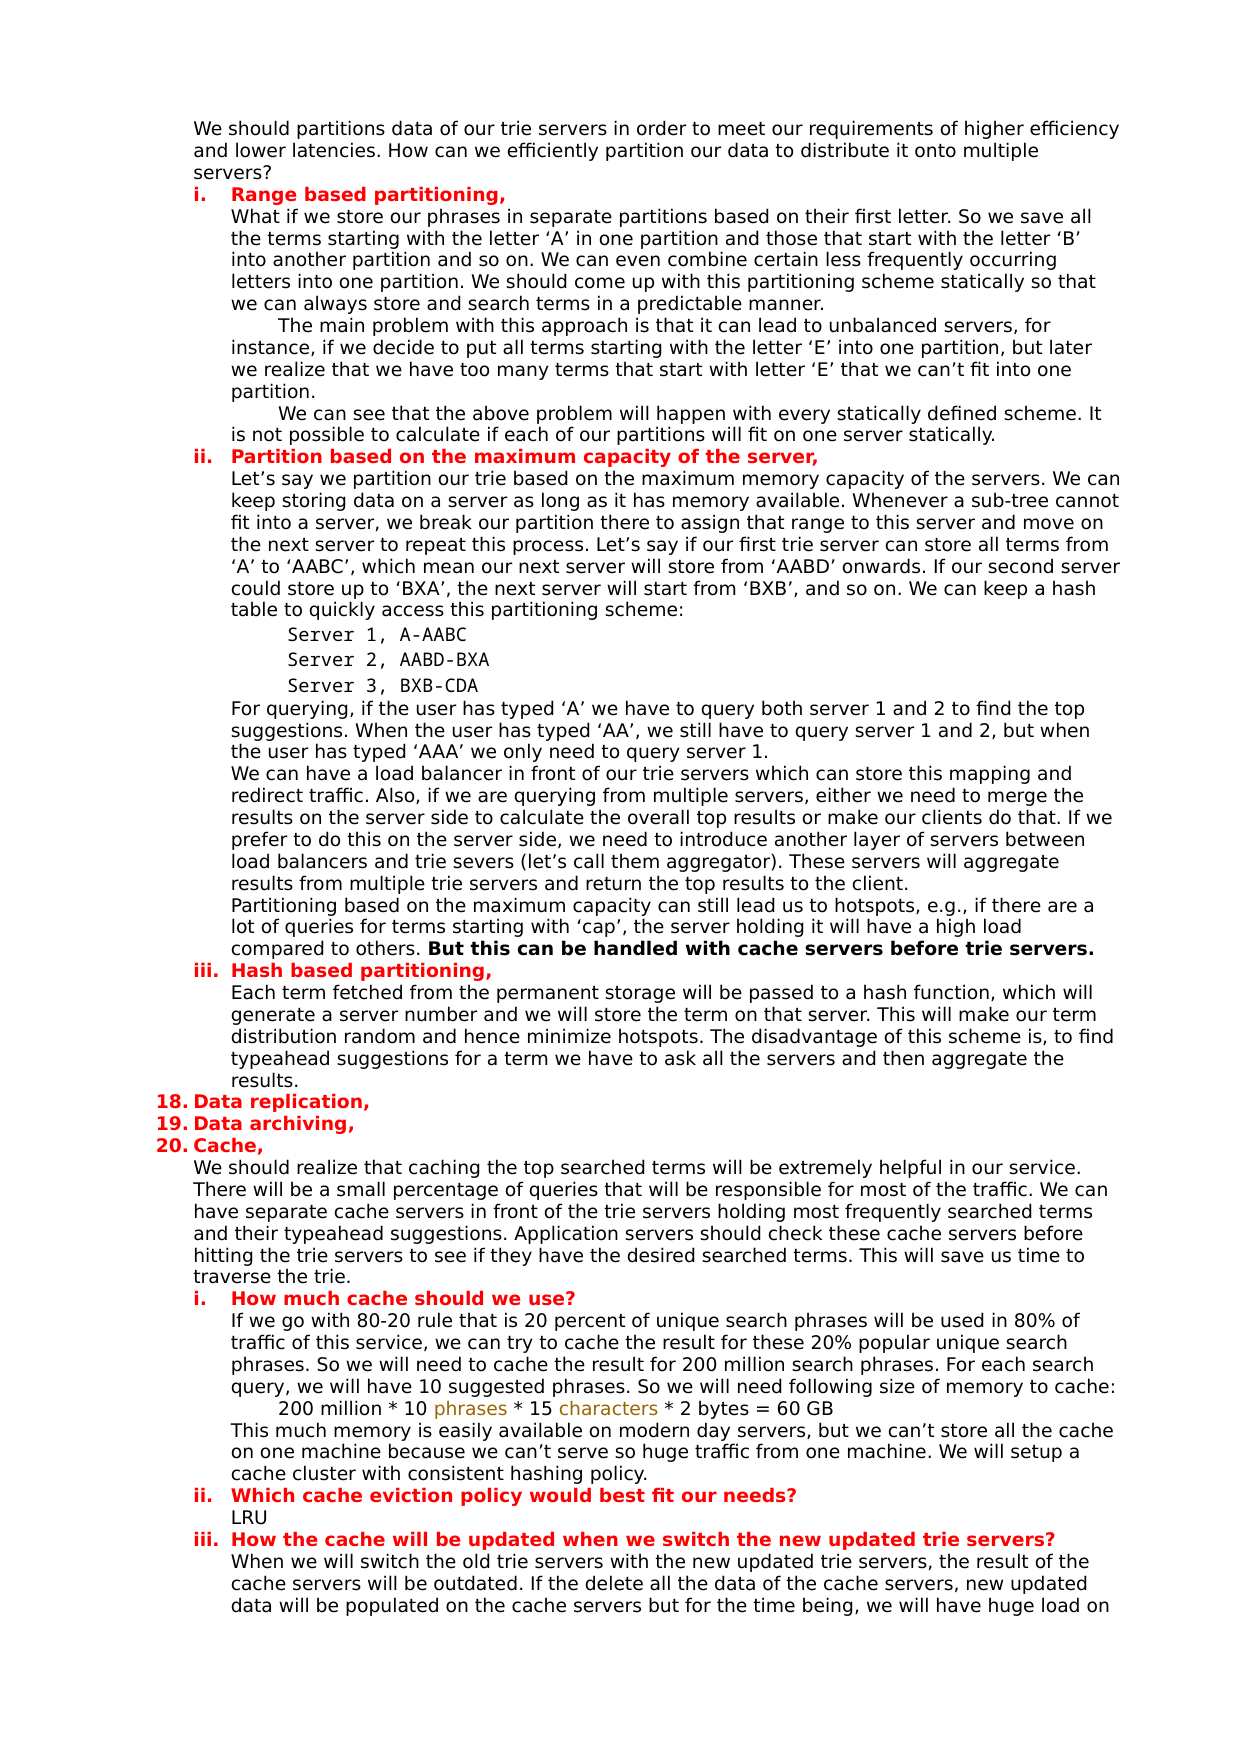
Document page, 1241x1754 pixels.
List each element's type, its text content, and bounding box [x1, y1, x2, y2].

list Which cache eviction policy would best fit our needs? [193, 1485, 1122, 1507]
list We can have a load balancer in front of our trie servers which can store this mapping and redirect traffic. Also, if we are querying from multiple servers, either we need to merge the results on the server side to calculate the overall top results or make our clients do that. If we prefer to do this on the server side, we need to introduce another layer of servers between load balancers and trie severs (let’s call them aggregator). These servers will aggregate results from multiple trie servers and return the top results to the client. [193, 763, 1122, 895]
list We should partitions data of our trie servers in order to meet our requirements of higher efficiency and lower latencies. How can we efficiently partition our data to distribute it onto multiple servers? [156, 118, 1122, 184]
list When we will switch the old trie servers with the new updated trie servers, the result of the cache servers will be outdated. If the delete all the data of the cache servers, new updated data will be populated on the cache servers but for the time being, we will have huge load on [193, 1551, 1122, 1617]
list Data replication, [156, 1092, 1122, 1113]
list For querying, if the user has typed ‘A’ we have to query both server 1 and 2 to find the top suggestions. When the user has typed ‘AA’, we still have to query server 1 and 2, but when the user has typed ‘AAA’ we only need to query server 1. [193, 698, 1122, 763]
list If we go with 80-20 rule that is 20 percent of unique search phrases will be used in 80% of traffic of this service, we can try to cache the result for these 20% popular unique search phrases. So we will need to cache the result for 200 million search phrases. For each search query, we will have 10 suggested phrases. So we will need following size of memory to cache: [193, 1310, 1122, 1398]
list Server 3, BXB-CDA [193, 672, 1122, 698]
list This much memory is easily available on modern day servers, but we can’t store all the cache on one machine because we can’t serve so huge traffic from one machine. We will setup a cache cluster with consistent hashing policy. [193, 1420, 1122, 1485]
list What if we store our phrases in separate partitions based on their first letter. So we save all the terms starting with the letter ‘A’ in one partition and those that start with the letter ‘B’ into another partition and so on. We can even combine certain less frequently occurring letters into one partition. We should come up with this partitioning scheme statically so that we can always store and search terms in a predictable manner. [193, 206, 1122, 315]
list 200 million * 10 phrases * 15 characters * 2 bytes = 60 GB [193, 1398, 1122, 1420]
list Cache, [156, 1135, 1122, 1157]
list We can see that the above problem will happen with every statically defined scheme. It is not possible to calculate if each of our partitions will fit on one server statically. [193, 402, 1122, 446]
list How much cache should we use? [193, 1288, 1122, 1310]
list Partition based on the maximum capacity of the server, [193, 446, 1122, 468]
list The main problem with this approach is that it can lead to unbalanced servers, for instance, if we decide to put all terms starting with the letter ‘E’ into one partition, but later we realize that we have too many terms that start with letter ‘E’ that we can’t fit into one partition. [193, 315, 1122, 402]
list How the cache will be updated when we switch the new updated trie servers? [193, 1529, 1122, 1551]
list Data archiving, [156, 1113, 1122, 1135]
list Hash based partitioning, [193, 960, 1122, 982]
list Server 2, AABD-BXA [193, 647, 1122, 672]
list Range based partitioning, [193, 184, 1122, 206]
list We should realize that caching the top searched terms will be extremely helpful in our service. There will be a small percentage of queries that will be responsible for most of the traffic. We can have separate cache servers in front of the trie servers holding most frequently searched terms and their typeahead suggestions. Application servers should check these cache servers before hitting the trie servers to see if they have the desired searched terms. This will save us time to traverse the trie. [156, 1157, 1122, 1288]
list Each term fetched from the permanent storage will be passed to a hash function, which will generate a server number and we will store the term on that server. This will make our term distribution random and hence minimize hotspots. The disadvantage of this scheme is, to find typeahead suggestions for a term we have to ask all the servers and then aggregate the results. [193, 982, 1122, 1092]
list Let’s say we partition our trie based on the maximum memory capacity of the servers. We can keep storing data on a server as long as it has memory available. Whenever a sub-tree cannot fit into a server, we break our partition there to assign that range to this server and move on the next server to repeat this process. Let’s say if our first trie server can store all terms from ‘A’ to ‘AABC’, which mean our next server will store from ‘AABD’ onwards. If our second server could store up to ‘BXA’, the next server will start from ‘BXB’, and so on. We can keep a hash table to quickly access this partitioning scheme: [193, 468, 1122, 621]
list Partitioning based on the maximum capacity can still lead us to hotspots, e.g., if there are a lot of queries for terms starting with ‘cap’, the server holding it will have a high load compared to others. But this can be handled with cache servers before trie servers. [193, 895, 1122, 960]
list LRU [193, 1507, 1122, 1529]
list Server 1, A-AABC [193, 621, 1122, 647]
